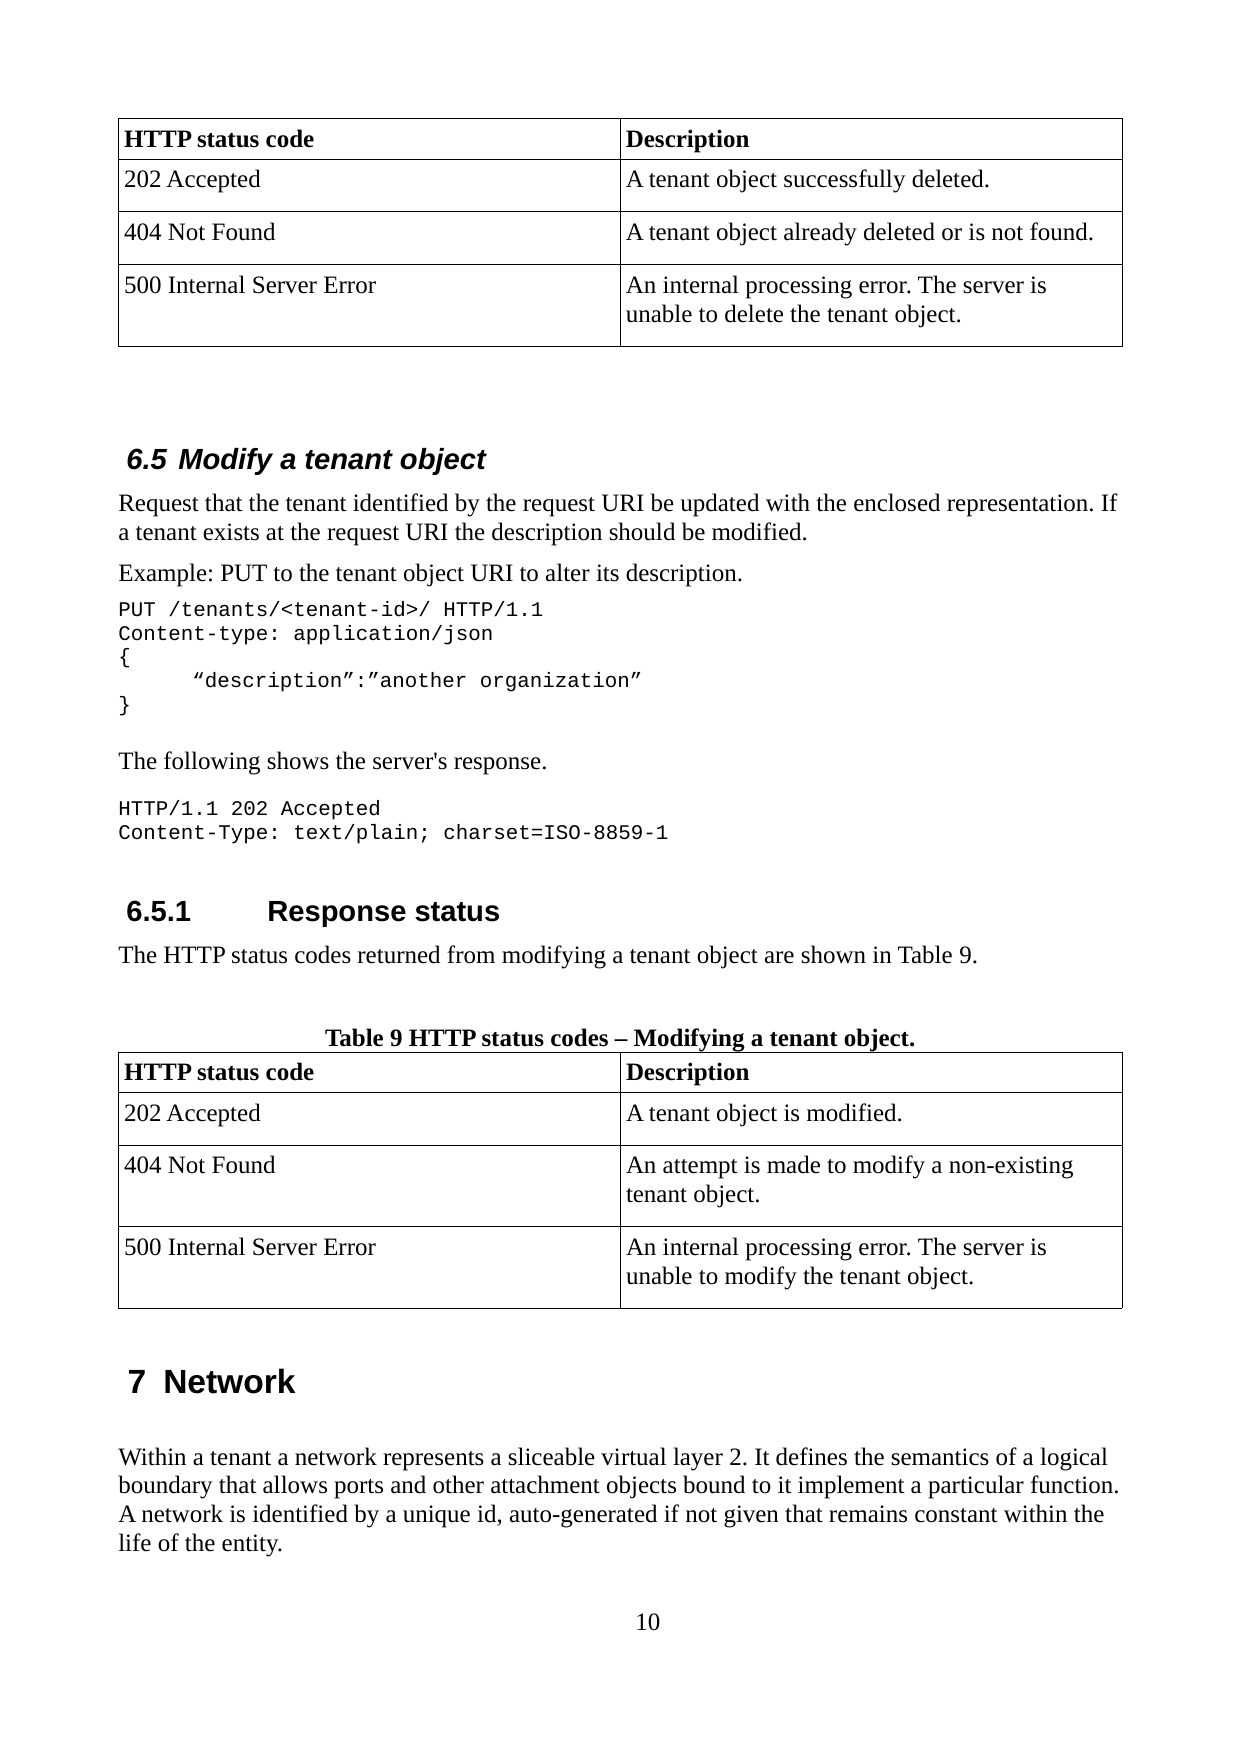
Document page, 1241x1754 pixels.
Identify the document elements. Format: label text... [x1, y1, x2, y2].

text Example: PUT to the tenant object URI to alter its description. [118, 558, 1122, 587]
table_cell An internal processing error. The server is unable to delete the tenant object. [621, 265, 1122, 346]
text { [118, 646, 1122, 670]
table_header HTTP status code [119, 1053, 620, 1092]
text The HTTP status codes returned from modifying a tenant object are shown in Table 9. [118, 940, 1122, 969]
table_cell 404 Not Found [119, 212, 620, 264]
table_header Description [621, 1053, 1122, 1092]
table_header Description [621, 119, 1122, 158]
table_cell 202 Accepted [119, 160, 620, 211]
text “description”:”another organization” [192, 670, 1122, 694]
table_cell 202 Accepted [119, 1093, 620, 1145]
table_cell 500 Internal Server Error [119, 265, 620, 346]
table_cell 404 Not Found [119, 1146, 620, 1226]
subtitle Table 9 HTTP status codes – Modifying a tenant object. [118, 1023, 1122, 1052]
table_cell An internal processing error. The server is unable to modify the tenant object. [621, 1227, 1122, 1308]
text Within a tenant a network represents a sliceable virtual layer 2. It defines the semantics of a logical boundary that allows ports and other attachment objects bound to it implement a particular function. A network is identified by a unique id, auto-generated if not given that remains constant within the life of the entity. [118, 1442, 1122, 1557]
text HTTP/1.1 202 Accepted [118, 798, 1122, 822]
table_cell 500 Internal Server Error [119, 1227, 620, 1308]
table_header HTTP status code [119, 119, 620, 158]
subtitle Modify a tenant object [118, 442, 1122, 475]
text PUT /tenants/<tenant-id>/ HTTP/1.1 [118, 599, 1122, 623]
text Content-Type: text/plain; charset=ISO-8859-1 [118, 822, 1122, 846]
text Content-type: application/json [118, 623, 1122, 646]
table_cell A tenant object is modified. [621, 1093, 1122, 1145]
text } [118, 694, 1122, 717]
table_cell A tenant object already deleted or is not found. [621, 212, 1122, 264]
subtitle Response status [118, 894, 1122, 928]
text Request that the tenant identified by the request URI be updated with the enclosed representation. If a tenant exists at the request URI the description should be modified. [118, 488, 1122, 545]
table_cell An attempt is made to modify a non-existing tenant object. [621, 1146, 1122, 1226]
table_cell A tenant object successfully deleted. [621, 160, 1122, 211]
text The following shows the server's response. [118, 746, 1122, 775]
subtitle Network [118, 1362, 1122, 1400]
